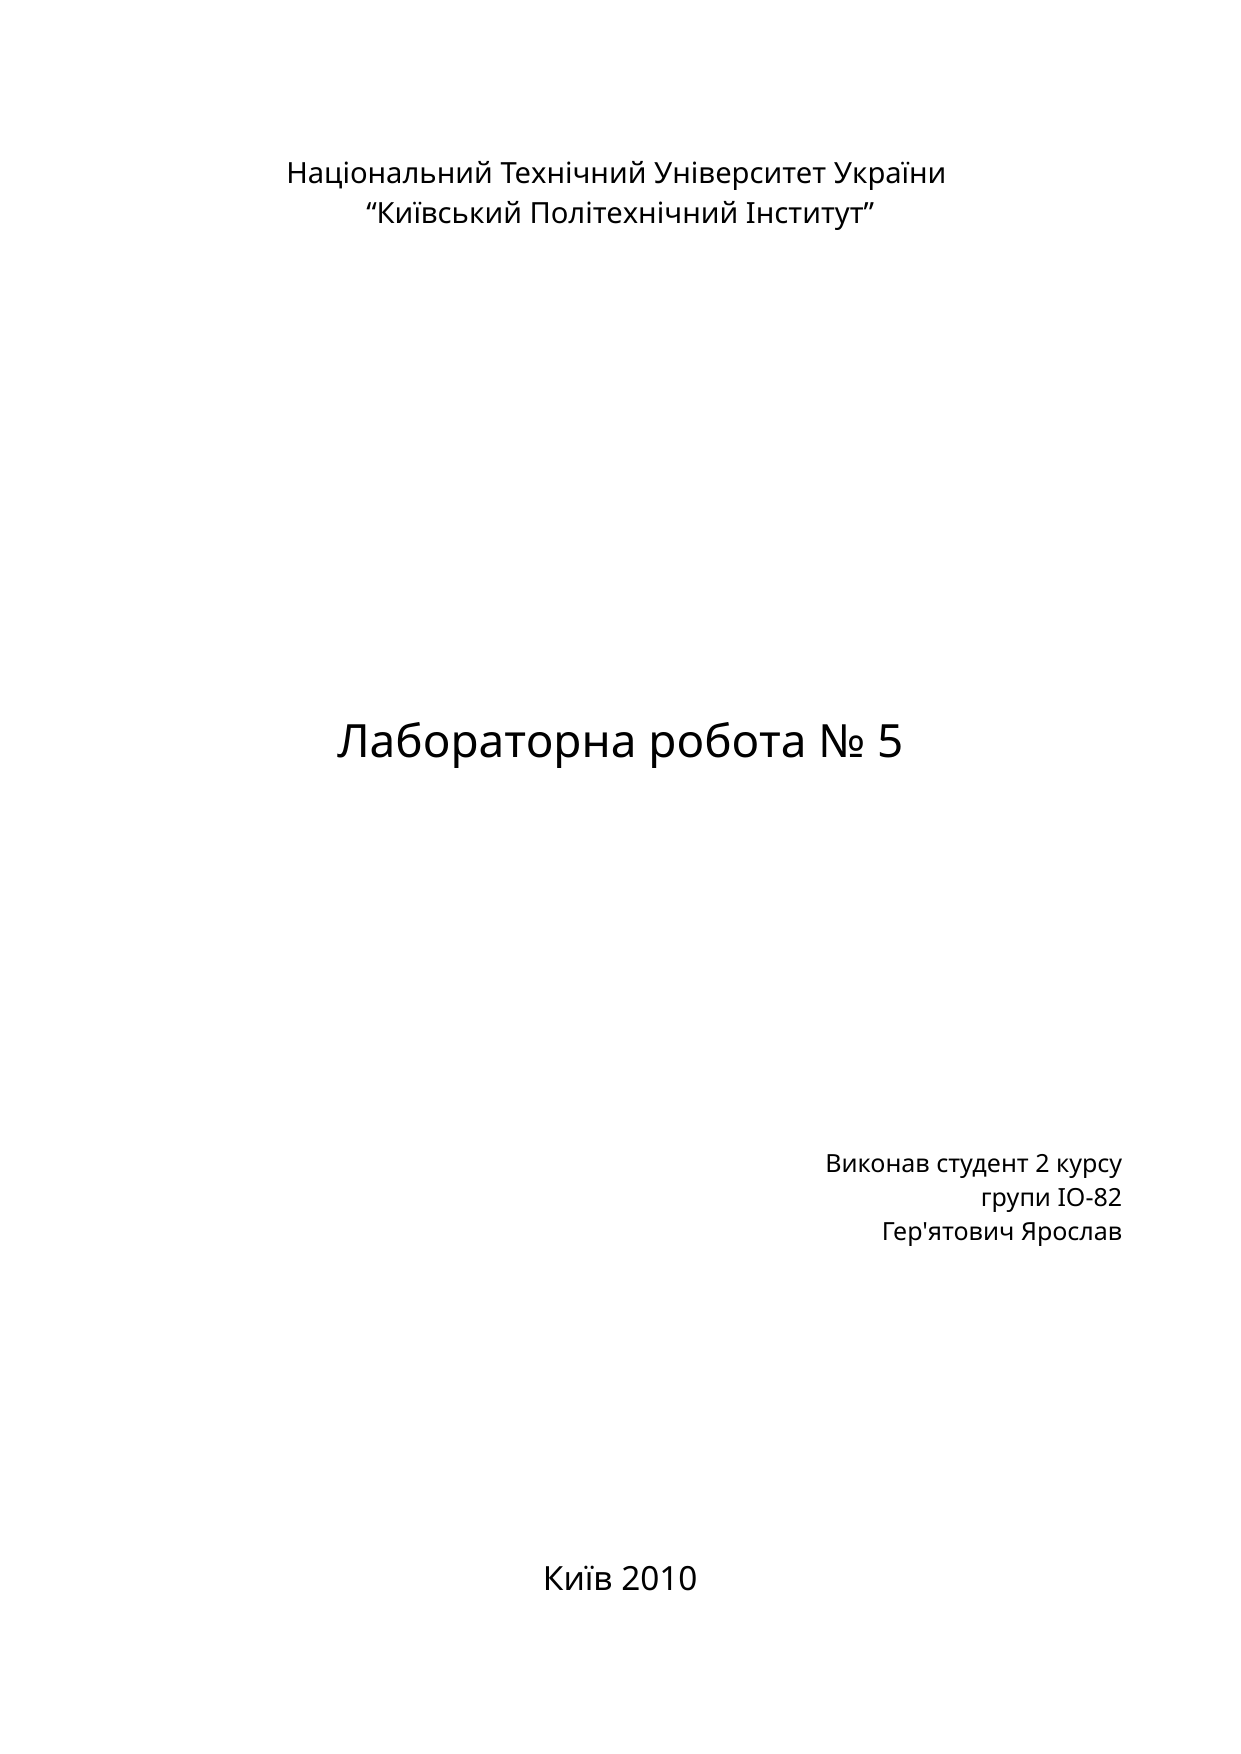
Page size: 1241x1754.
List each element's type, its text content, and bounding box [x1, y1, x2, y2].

text Гер'ятович Ярослав [118, 1214, 1122, 1248]
text Виконав студент 2 курсу [118, 1146, 1122, 1179]
text Лабораторна робота № 5 [118, 708, 1122, 771]
text Національний Технічний Університет України [118, 152, 1122, 192]
text Київ 2010 [118, 1554, 1122, 1600]
text “Київський Політехнічний Інститут” [118, 192, 1122, 232]
text групи ІО-82 [118, 1179, 1122, 1214]
